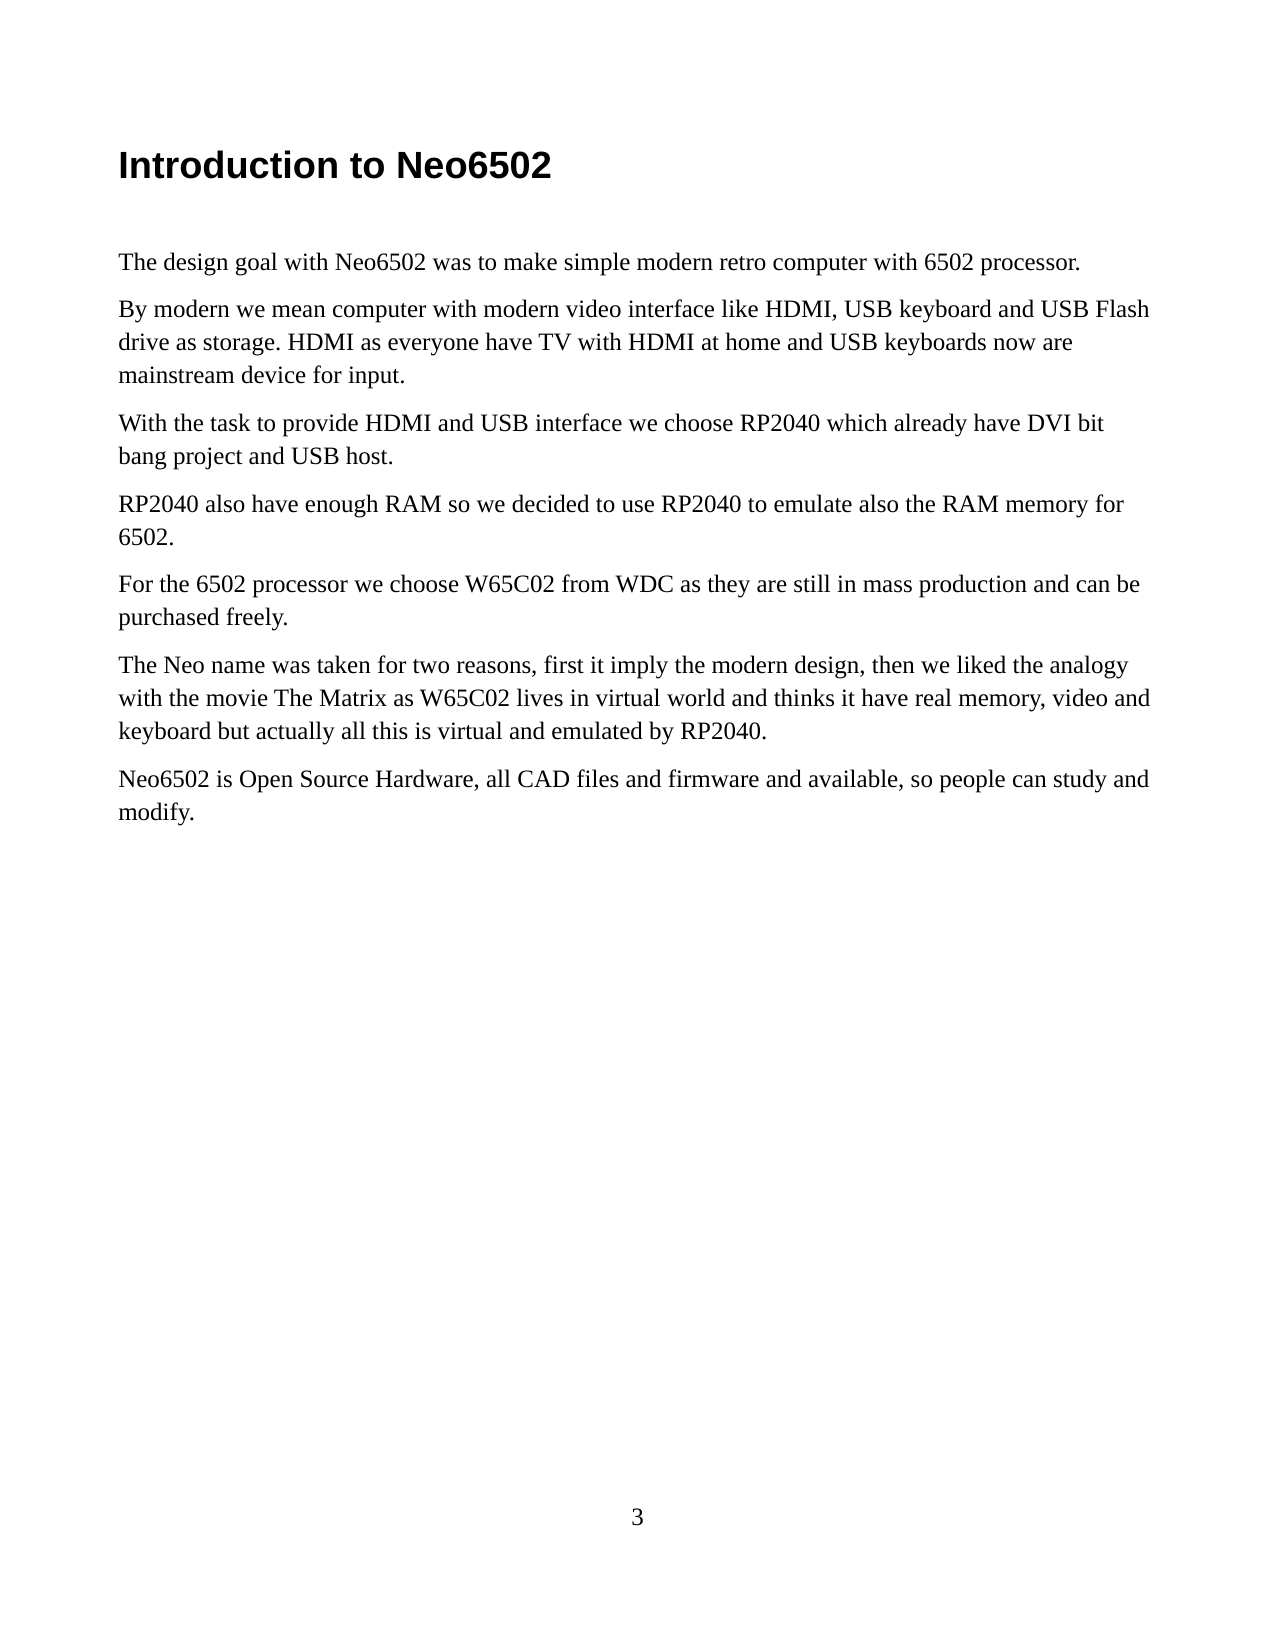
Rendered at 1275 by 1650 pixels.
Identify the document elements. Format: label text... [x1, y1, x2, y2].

text Neo6502 is Open Source Hardware, all CAD files and firmware and available, so people can study and modify. [118, 764, 1157, 825]
text With the task to provide HDMI and USB interface we choose RP2040 which already have DVI bit bang project and USB host. [118, 408, 1157, 470]
text By modern we mean computer with modern video interface like HDMI, USB keyboard and USB Flash drive as storage. HDMI as everyone have TV with HDMI at home and USB keyboards now are mainstream device for input. [118, 294, 1157, 389]
text RP2040 also have enough RAM so we decided to use RP2040 to emulate also the RAM memory for 6502. [118, 489, 1157, 551]
text The Neo name was taken for two reasons, first it imply the modern design, then we liked the analogy with the movie The Matrix as W65C02 lives in virtual world and thinks it have real memory, video and keyboard but actually all this is virtual and emulated by RP2040. [118, 650, 1157, 745]
text The design goal with Neo6502 was to make simple modern retro computer with 6502 processor. [118, 247, 1157, 276]
subtitle Introduction to Neo6502 [118, 143, 1157, 187]
text For the 6502 processor we choose W65C02 from WDC as they are still in mass production and can be purchased freely. [118, 569, 1157, 631]
